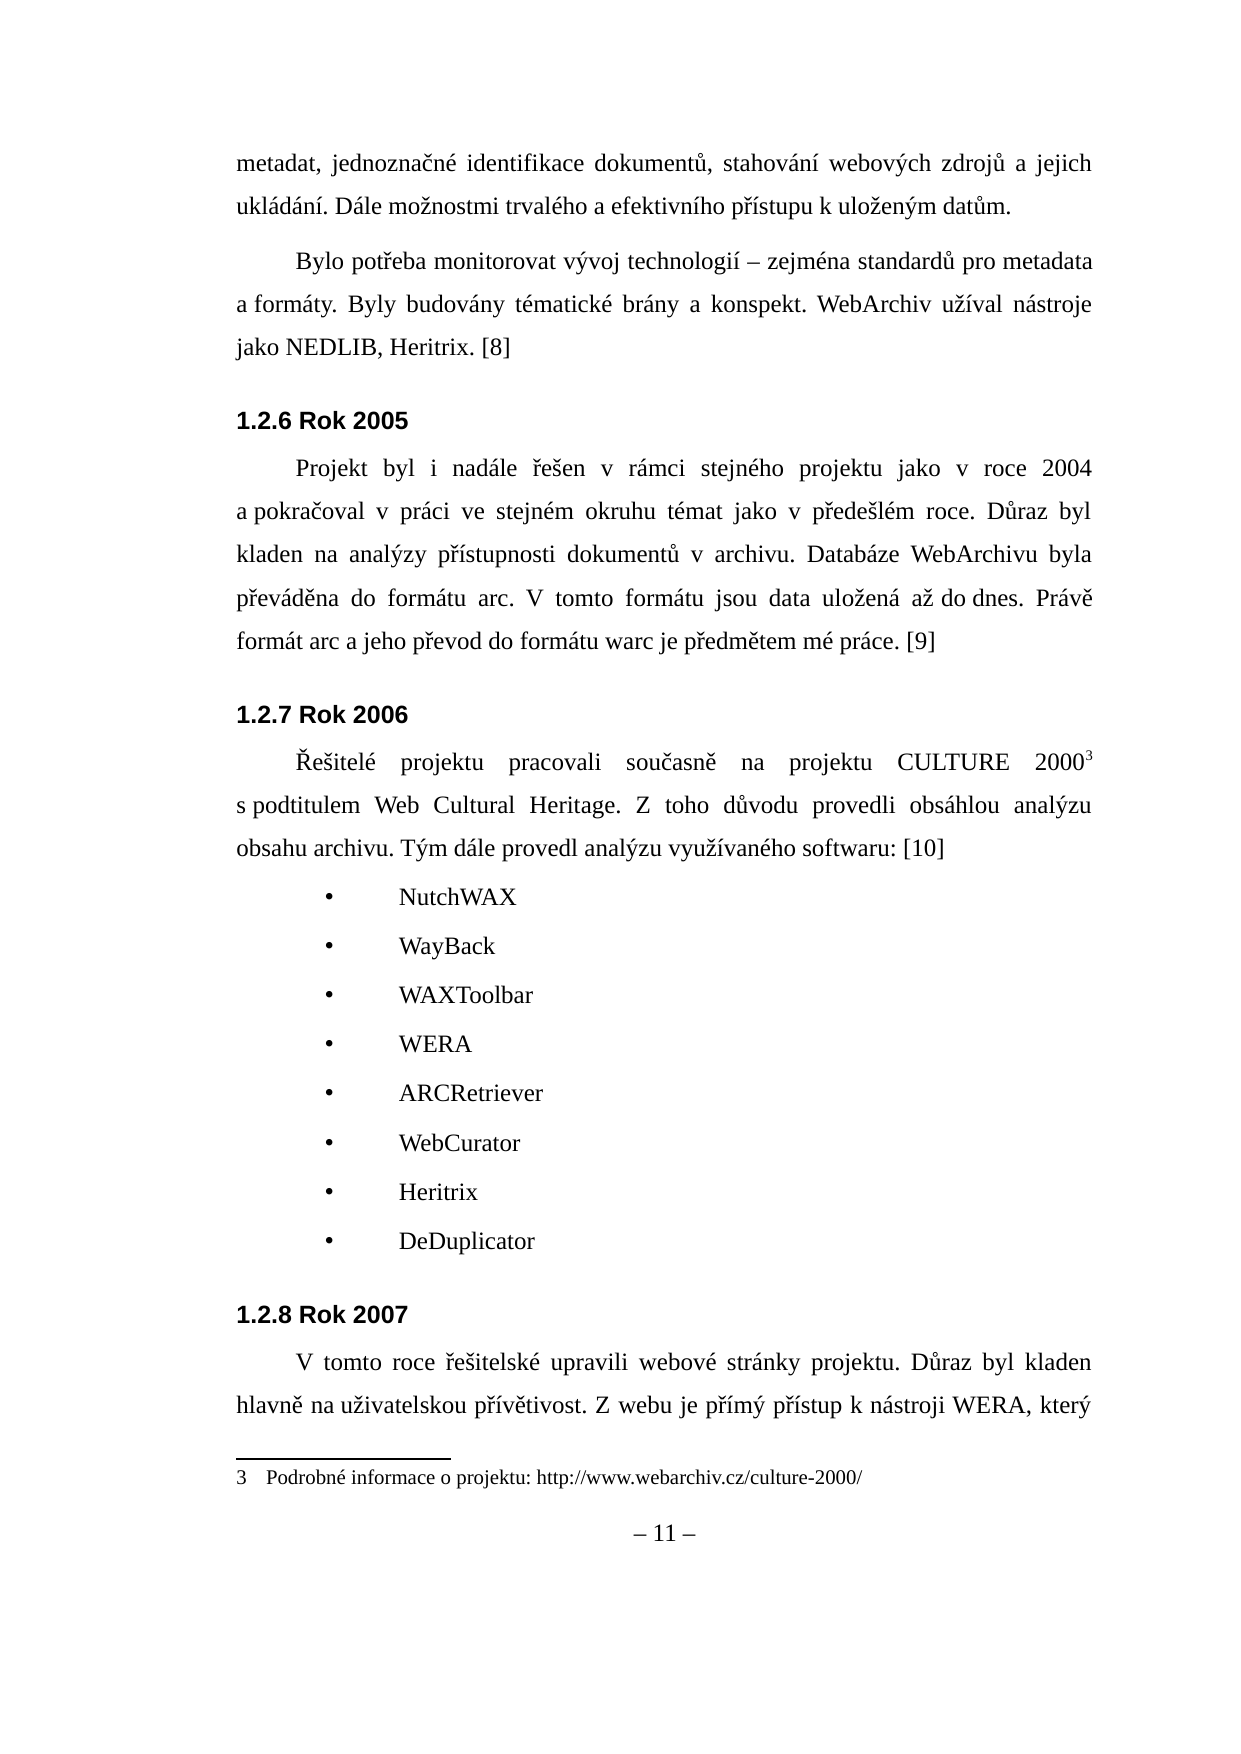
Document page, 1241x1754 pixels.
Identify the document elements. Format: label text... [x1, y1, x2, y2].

text V tomto roce řešitelské upravili webové stránky projektu. Důraz byl kladen hlavně na uživatelskou přívětivost. Z webu je přímý přístup k nástroji WERA, který [236, 1347, 1093, 1419]
list WebCurator [325, 1128, 1093, 1156]
text Bylo potřeba monitorovat vývoj technologií – zejména standardů pro metadata a formáty. Byly budovány tématické brány a konspekt. WebArchiv užíval nástroje jako NEDLIB, Heritrix. [8] [236, 246, 1093, 361]
subtitle 1.2.7 Rok 2006 [236, 700, 1093, 728]
list NutchWAX [325, 882, 1093, 911]
subtitle 1.2.8 Rok 2007 [236, 1300, 1093, 1328]
text Projekt byl i nadále řešen v rámci stejného projektu jako v roce 2004 a pokračoval v práci ve stejném okruhu témat jako v předešlém roce. Důraz byl kladen na analýzy přístupnosti dokumentů v archivu. Databáze WebArchivu byla převáděna do formátu arc. V tomto formátu jsou data uložená až do dnes. Právě formát arc a jeho převod do formátu warc je předmětem mé práce. [9] [236, 453, 1093, 654]
list WayBack [325, 931, 1093, 960]
list Heritrix [325, 1177, 1093, 1205]
list ARCRetriever [325, 1078, 1093, 1107]
text metadat, jednoznačné identifikace dokumentů, stahování webových zdrojů a jejich ukládání. Dále možnostmi trvalého a efektivního přístupu k uloženým datům. [236, 148, 1093, 219]
text Podrobné informace o projektu: http://www.webarchiv.cz/culture-2000/ [236, 1465, 1093, 1489]
list DeDuplicator [325, 1226, 1093, 1254]
text Řešitelé projektu pracovali současně na projektu CULTURE 2000 s podtitulem Web Cultural Heritage. Z toho důvodu provedli obsáhlou analýzu obsahu archivu. Tým dále provedl analýzu využívaného softwaru: [10] [236, 747, 1093, 862]
subtitle 1.2.6 Rok 2005 [236, 406, 1093, 435]
list WAXToolbar [325, 980, 1093, 1009]
list WERA [325, 1029, 1093, 1058]
